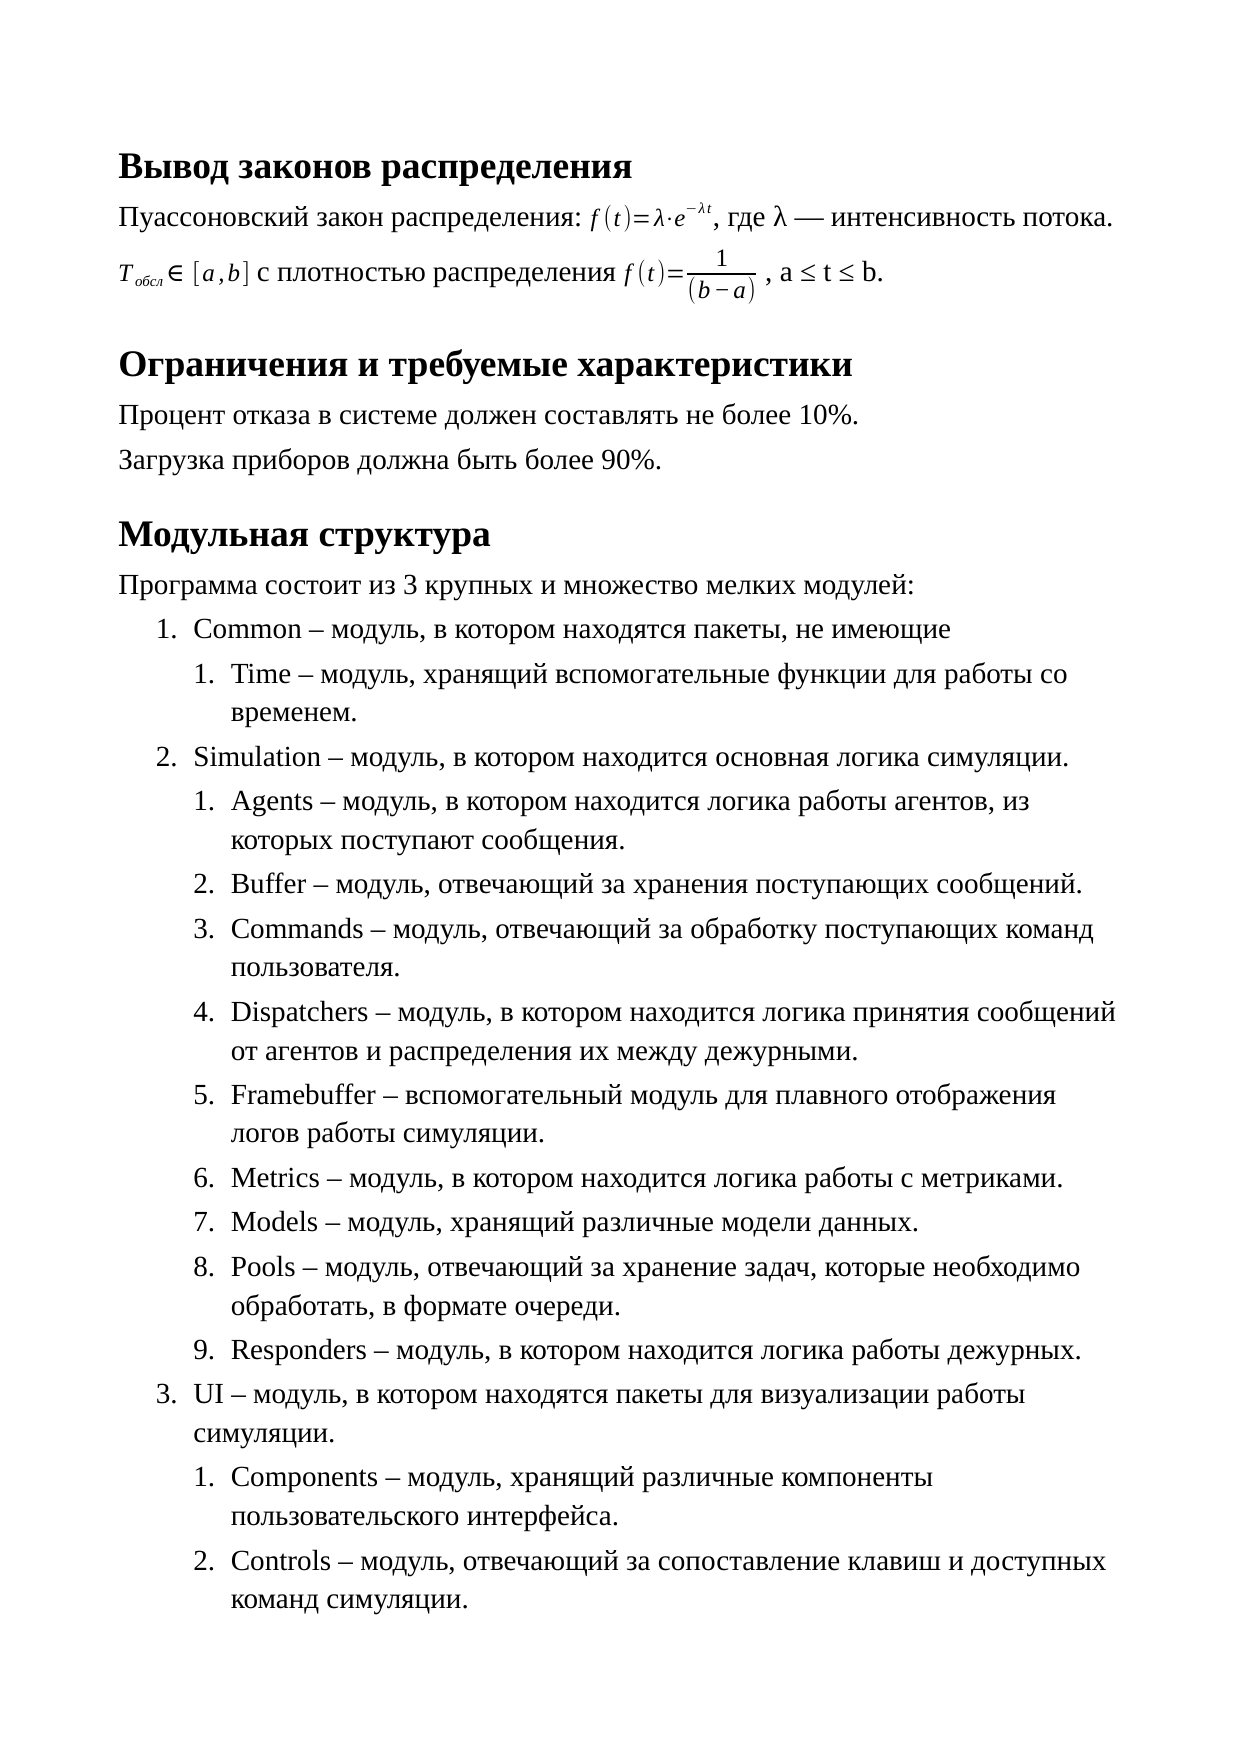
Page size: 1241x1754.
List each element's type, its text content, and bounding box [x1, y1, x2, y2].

list Commands – модуль, отвечающий за обработку поступающих команд пользователя. [193, 911, 1122, 983]
list Buffer – модуль, отвечающий за хранения поступающих сообщений. [193, 867, 1122, 900]
subtitle Модульная структура [118, 511, 1122, 554]
list Simulation – модуль, в котором находится основная логика симуляции. [156, 739, 1122, 773]
list Controls – модуль, отвечающий за сопоставление клавиш и доступных команд симуляции. [193, 1543, 1122, 1615]
text Пуассоновский закон распределения: , где λ — интенсивность потока. [118, 199, 1122, 233]
list UI – модуль, в котором находятся пакеты для визуализации работы симуляции. [156, 1377, 1122, 1449]
list Models – модуль, хранящий различные модели данных. [193, 1204, 1122, 1238]
list Common – модуль, в котором находятся пакеты, не имеющие [156, 612, 1122, 645]
list Pools – модуль, отвечающий за хранение задач, которые необходимо обработать, в формате очереди. [193, 1249, 1122, 1321]
text Загрузка приборов должна быть более 90%. [118, 442, 1122, 476]
subtitle Ограничения и требуемые характеристики [118, 342, 1122, 385]
list Components – модуль, хранящий различные компоненты пользовательского интерфейса. [193, 1459, 1122, 1532]
text Процент отказа в системе должен составлять не более 10%. [118, 397, 1122, 431]
list Responders – модуль, в котором находится логика работы дежурных. [193, 1332, 1122, 1366]
list Metrics – модуль, в котором находится логика работы с метриками. [193, 1160, 1122, 1194]
list Framebuffer – вспомогательный модуль для плавного отображения логов работы симуляции. [193, 1077, 1122, 1149]
list Dispatchers – модуль, в котором находится логика принятия сообщений от агентов и распределения их между дежурными. [193, 994, 1122, 1066]
text с плотностью распределения , a ≤ t ≤ b. [118, 244, 1122, 306]
list Agents – модуль, в котором находится логика работы агентов, из которых поступают сообщения. [193, 783, 1122, 856]
text Программа состоит из 3 крупных и множество мелких модулей: [118, 567, 1122, 601]
list Time – модуль, хранящий вспомогательные функции для работы со временем. [193, 656, 1122, 728]
subtitle Вывод законов распределения [118, 143, 1122, 186]
